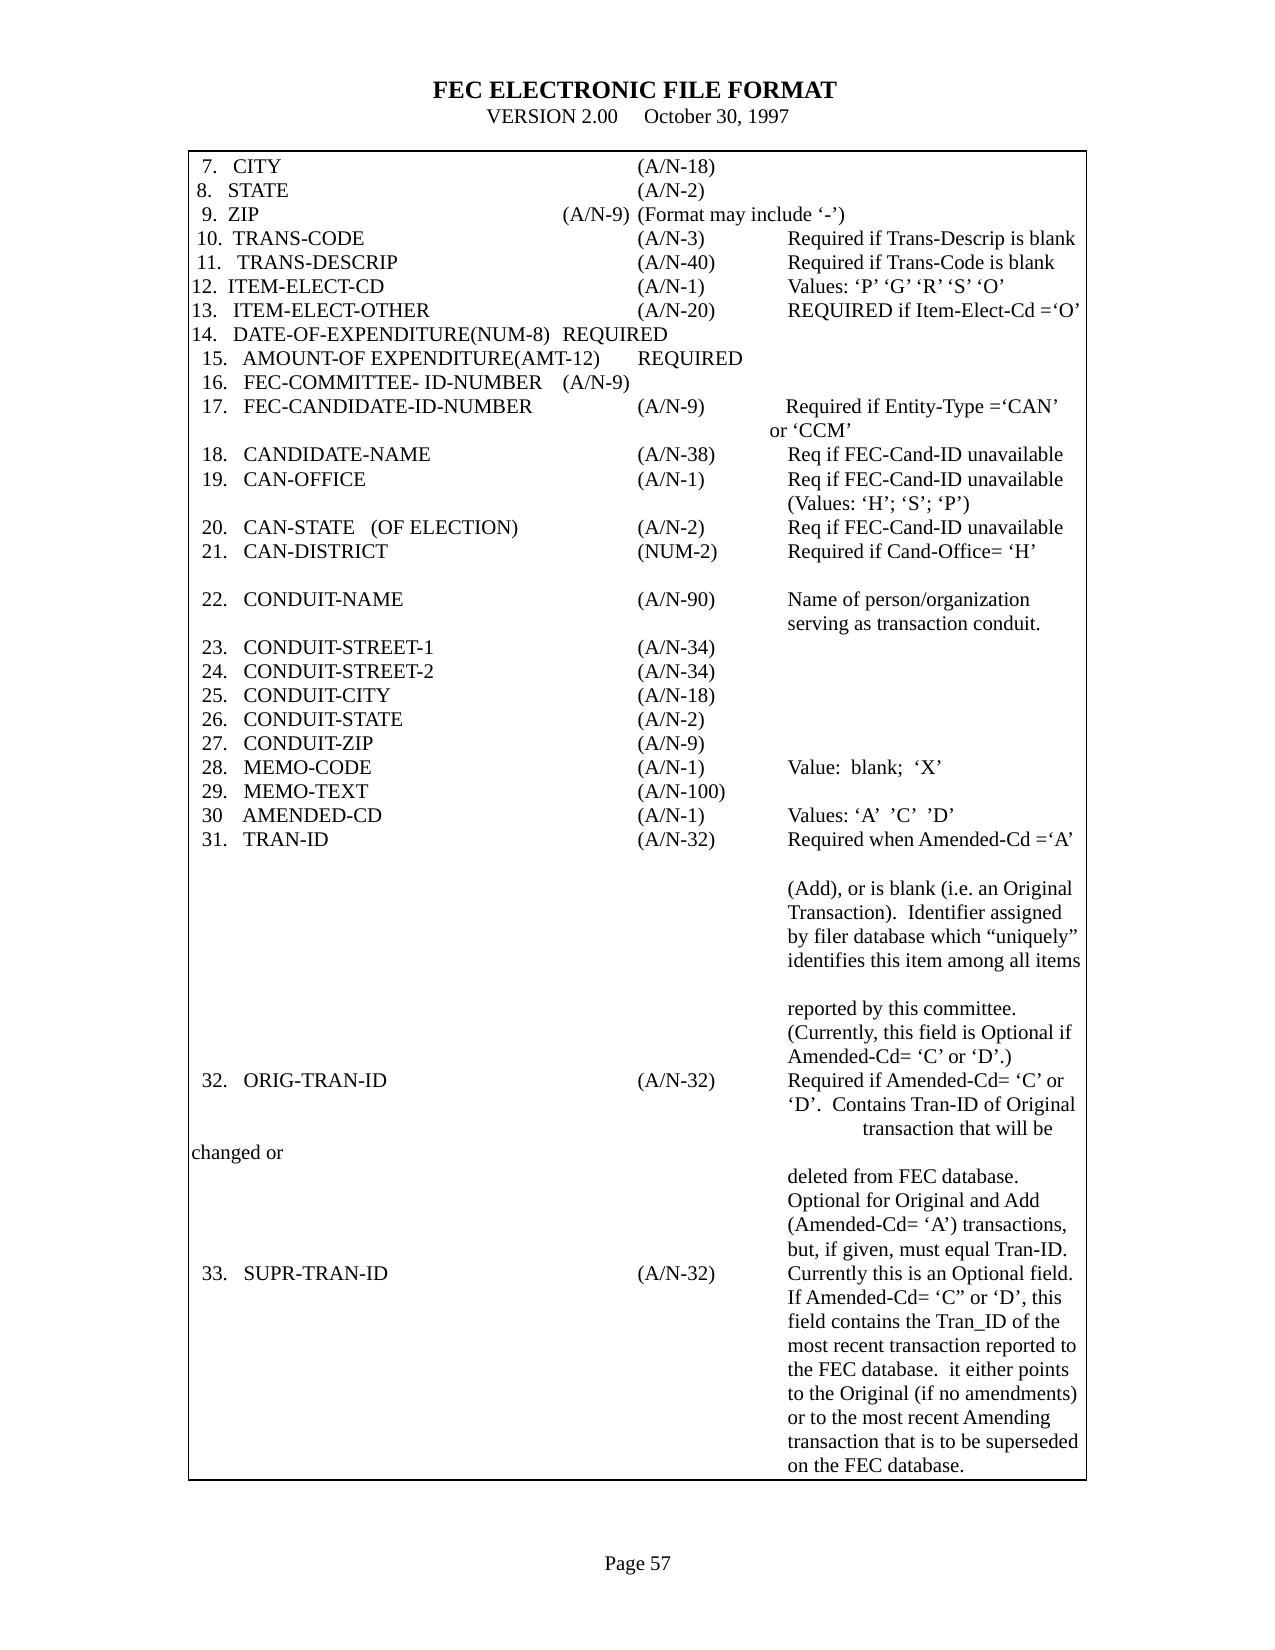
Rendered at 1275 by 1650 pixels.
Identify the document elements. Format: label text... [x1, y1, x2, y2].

text 21. CAN-DISTRICT (NUM-2) Required if Cand-Office= ‘H’ [189, 535, 1086, 583]
text or ‘CCM’ [189, 415, 1086, 439]
text 14. DATE-OF-EXPENDITURE(NUM-8) REQUIRED [189, 318, 1086, 342]
text Amended-Cd= ‘C’ or ‘D’.) [189, 1040, 1086, 1064]
text the FEC database. it either points [189, 1353, 1086, 1377]
text 25. CONDUIT-CITY (A/N-18) [189, 679, 1086, 703]
text identifies this item among all items [189, 944, 1086, 992]
text 20. CAN-STATE (OF ELECTION) (A/N-2) Req if FEC-Cand-ID unavailable [189, 511, 1086, 535]
text deleted from FEC database. [189, 1161, 1086, 1185]
text 11. TRANS-DESCRIP (A/N-40) Required if Trans-Code is blank [189, 246, 1086, 270]
text 24. CONDUIT-STREET-2 (A/N-34) [189, 655, 1086, 679]
text 31. TRAN-ID (A/N-32) Required when Amended-Cd =‘A’ [189, 824, 1086, 872]
text If Amended-Cd= ‘C” or ‘D’, this [189, 1281, 1086, 1305]
text (Amended-Cd= ‘A’) transactions, [189, 1209, 1086, 1233]
text 27. CONDUIT-ZIP (A/N-9) [189, 727, 1086, 752]
text 15. AMOUNT-OF EXPENDITURE(AMT-12) REQUIRED [189, 342, 1086, 367]
text most recent transaction reported to [189, 1329, 1086, 1353]
text serving as transaction conduit. [189, 607, 1086, 631]
text by filer database which “uniquely” [189, 920, 1086, 944]
text 28. MEMO-CODE (A/N-1) Value: blank; ‘X’ [189, 752, 1086, 776]
text 23. CONDUIT-STREET-1 (A/N-34) [189, 631, 1086, 655]
text 10. TRANS-CODE (A/N-3) Required if Trans-Descrip is blank [189, 222, 1086, 246]
text 18. CANDIDATE-NAME (A/N-38) Req if FEC-Cand-ID unavailable [189, 439, 1086, 463]
text or to the most recent Amending [189, 1401, 1086, 1425]
text Optional for Original and Add [189, 1185, 1086, 1209]
text 26. CONDUIT-STATE (A/N-2) [189, 703, 1086, 727]
text 29. MEMO-TEXT (A/N-100) [189, 776, 1086, 800]
text 22. CONDUIT-NAME (A/N-90) Name of person/organization [189, 583, 1086, 607]
text (Add), or is blank (i.e. an Original [189, 872, 1086, 896]
text 13. ITEM-ELECT-OTHER (A/N-20) REQUIRED if Item-Elect-Cd =‘O’ [189, 294, 1086, 318]
text field contains the Tran_ID of the [189, 1305, 1086, 1329]
text transaction that is to be superseded [189, 1425, 1086, 1449]
text 9. ZIP (A/N-9) (Format may include ‘-’) [189, 198, 1086, 222]
text 17. FEC-CANDIDATE-ID-NUMBER (A/N-9) Required if Entity-Type =‘CAN’ [189, 391, 1086, 415]
text 19. CAN-OFFICE (A/N-1) Req if FEC-Cand-ID unavailable [189, 463, 1086, 487]
text 7. CITY (A/N-18) [189, 152, 1086, 174]
text but, if given, must equal Tran-ID. [189, 1233, 1086, 1257]
text (Currently, this field is Optional if [189, 1016, 1086, 1040]
text 33. SUPR-TRAN-ID (A/N-32) Currently this is an Optional field. [189, 1257, 1086, 1281]
text 32. ORIG-TRAN-ID (A/N-32) Required if Amended-Cd= ‘C’ or [189, 1064, 1086, 1088]
text 16. FEC-COMMITTEE- ID-NUMBER (A/N-9) [189, 367, 1086, 391]
text on the FEC database. [189, 1449, 1086, 1479]
text ‘D’. Contains Tran-ID of Original transaction that will be changed or [189, 1088, 1086, 1161]
text 30 AMENDED-CD (A/N-1) Values: ‘A’ ’C’ ’D’ [189, 800, 1086, 824]
text 8. STATE (A/N-2) [189, 174, 1086, 198]
text Transaction). Identifier assigned [189, 896, 1086, 920]
text (Values: ‘H’; ‘S’; ‘P’) [189, 487, 1086, 511]
text 12. ITEM-ELECT-CD (A/N-1) Values: ‘P’ ‘G’ ‘R’ ‘S’ ‘O’ [189, 270, 1086, 294]
text reported by this committee. [189, 992, 1086, 1016]
text to the Original (if no amendments) [189, 1377, 1086, 1401]
